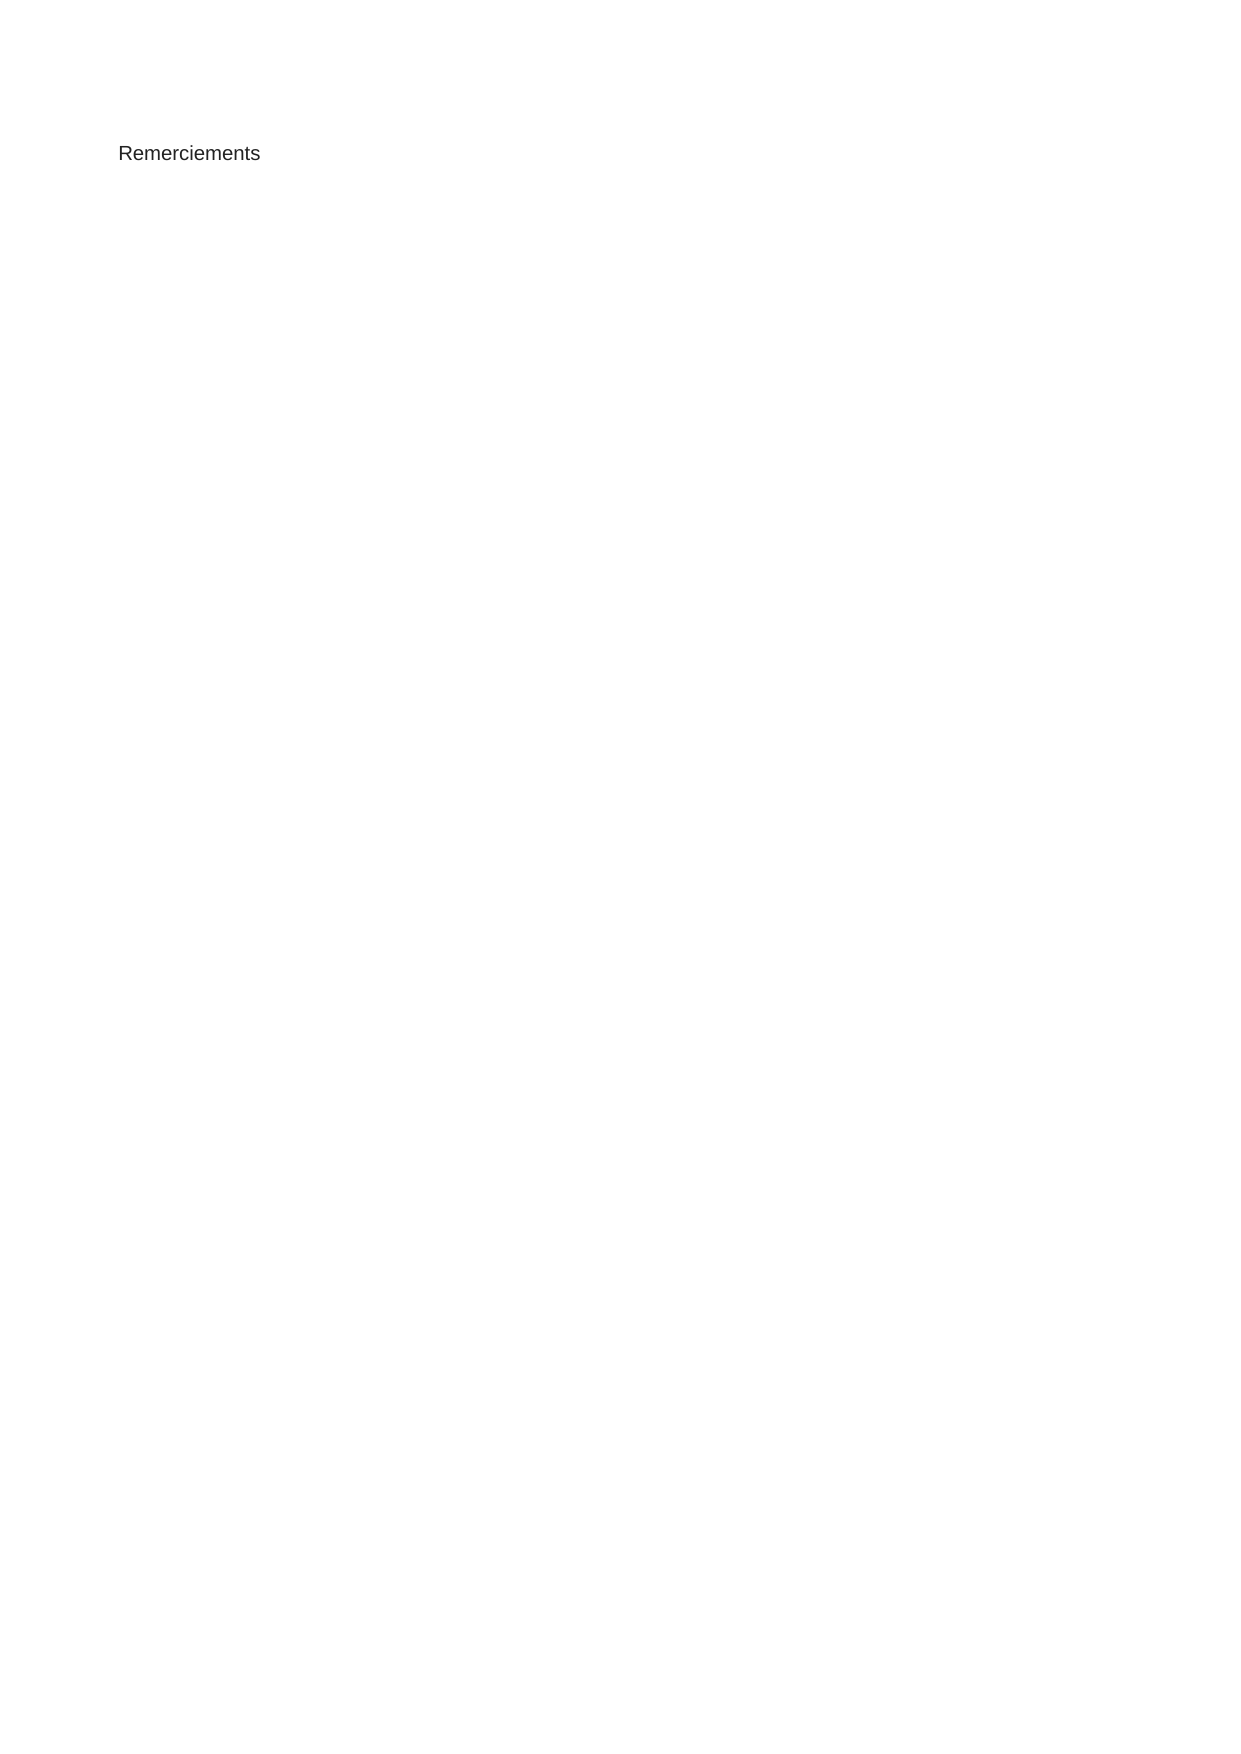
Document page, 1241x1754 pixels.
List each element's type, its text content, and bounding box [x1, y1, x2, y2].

text Remerciements [118, 141, 1122, 165]
